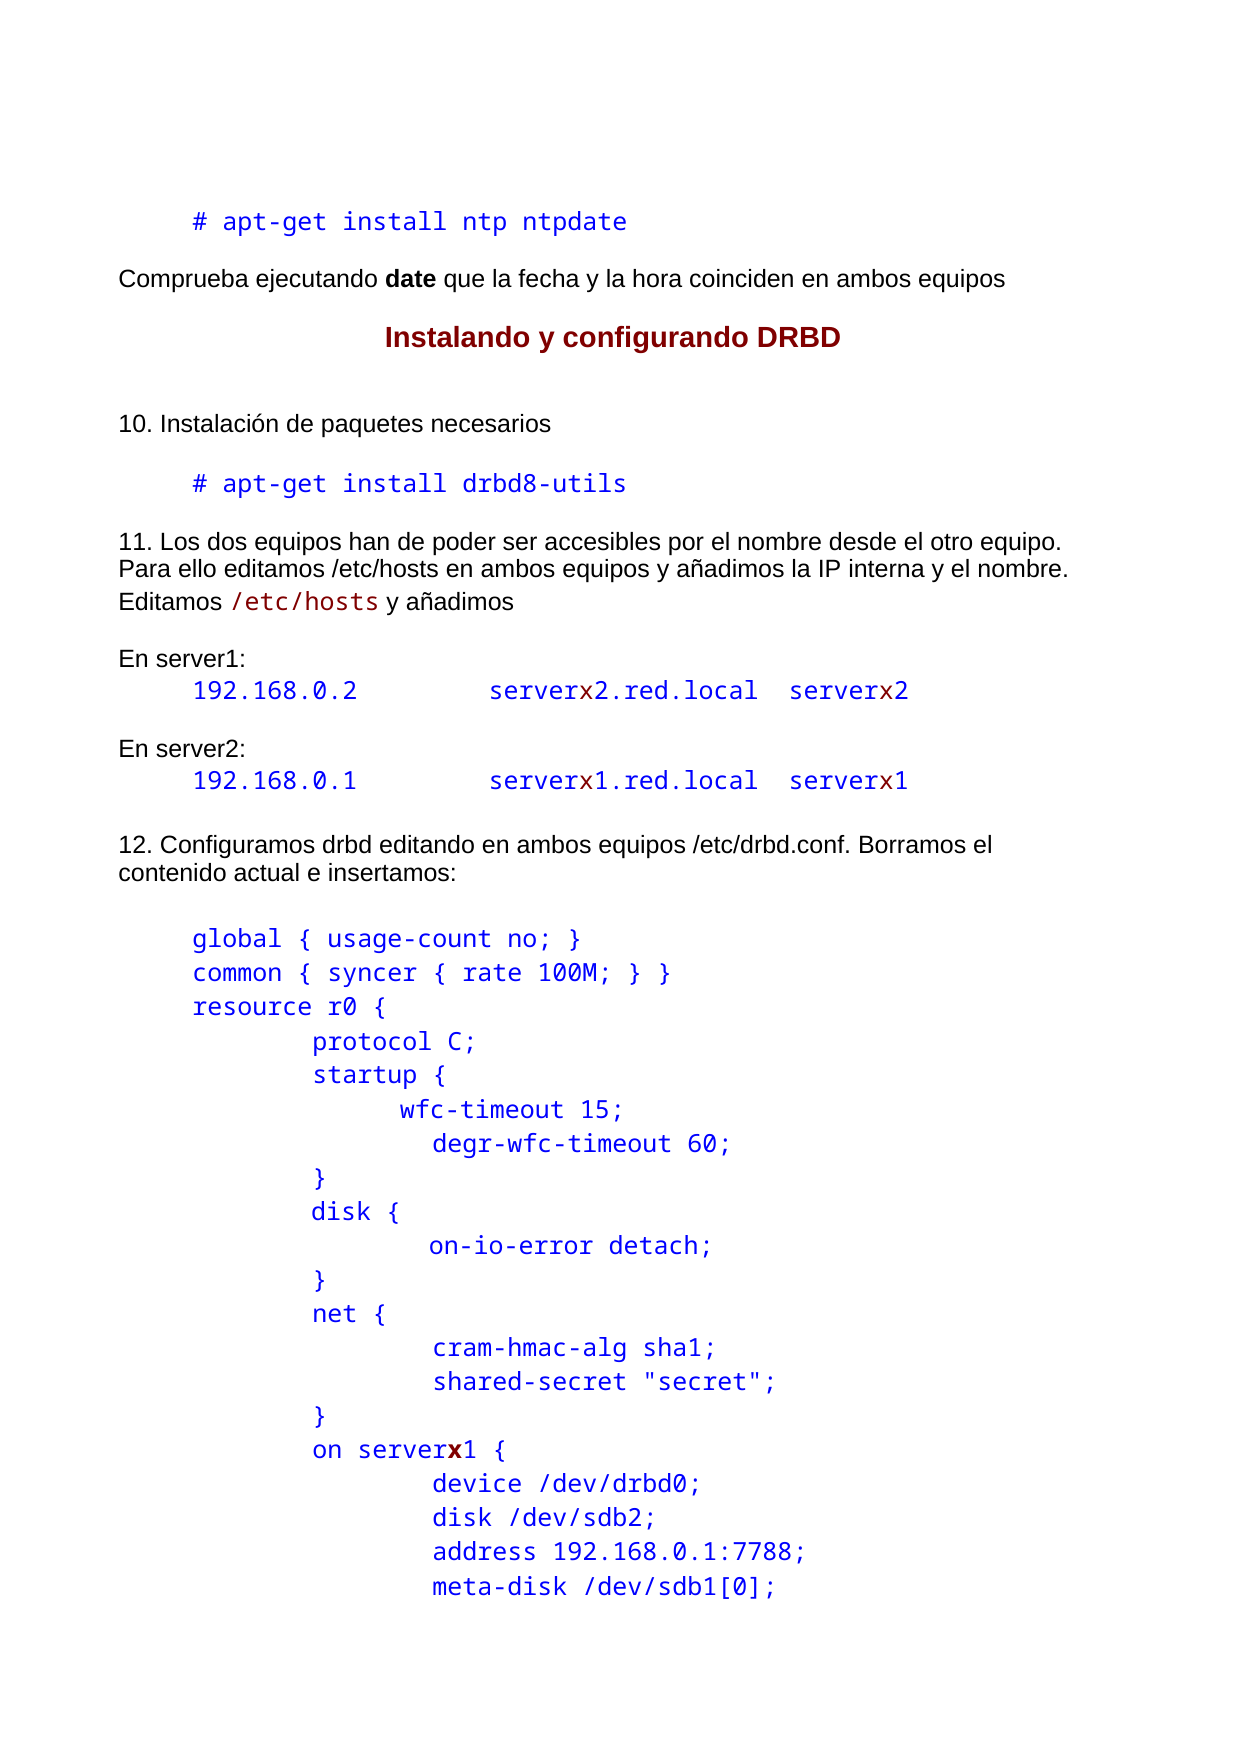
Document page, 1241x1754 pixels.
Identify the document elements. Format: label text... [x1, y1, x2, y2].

text 192.168.0.1 serverx1.red.local serverx1 [192, 763, 1108, 797]
text on serverx1 { [192, 1432, 1108, 1466]
text disk { [192, 1193, 1108, 1227]
text # apt-get install ntp ntpdate [192, 203, 1108, 237]
text protocol C; [192, 1023, 1108, 1057]
text startup { [192, 1057, 1108, 1091]
text common { syncer { rate 100M; } } [192, 955, 1108, 989]
text global { usage-count no; } [192, 921, 1108, 955]
text shared-secret "secret"; [192, 1364, 1108, 1398]
text wfc-timeout 15; [192, 1091, 1108, 1125]
text } [192, 1159, 1108, 1193]
text } [192, 1398, 1108, 1432]
text device /dev/drbd0; [192, 1466, 1108, 1500]
text 12. Configuramos drbd editando en ambos equipos /etc/drbd.conf. Borramos el contenido actual e insertamos: [118, 831, 1108, 887]
text Comprueba ejecutando date que la fecha y la hora coinciden en ambos equipos [118, 265, 1108, 293]
text 192.168.0.2 serverx2.red.local serverx2 [192, 673, 1108, 707]
text meta-disk /dev/sdb1[0]; [192, 1568, 1108, 1602]
text resource r0 { [192, 989, 1108, 1023]
text En server1: [118, 645, 1108, 673]
text disk /dev/sdb2; [192, 1500, 1108, 1534]
text 11. Los dos equipos han de poder ser accesibles por el nombre desde el otro equipo. Para ello editamos /etc/hosts en ambos equipos y añadimos la IP interna y el nombre. Editamos /etc/hosts y añadimos [118, 527, 1108, 617]
text } [192, 1262, 1108, 1296]
text net { [192, 1296, 1108, 1330]
text # apt-get install drbd8-utils [192, 465, 1108, 499]
text on-io-error detach; [192, 1227, 1108, 1262]
text En server2: [118, 735, 1108, 763]
text cram-hmac-alg sha1; [192, 1330, 1108, 1364]
text address 192.168.0.1:7788; [192, 1534, 1108, 1568]
text 10. Instalación de paquetes necesarios [118, 409, 1108, 437]
text Instalando y configurando DRBD [118, 321, 1108, 354]
text degr-wfc-timeout 60; [192, 1125, 1108, 1159]
